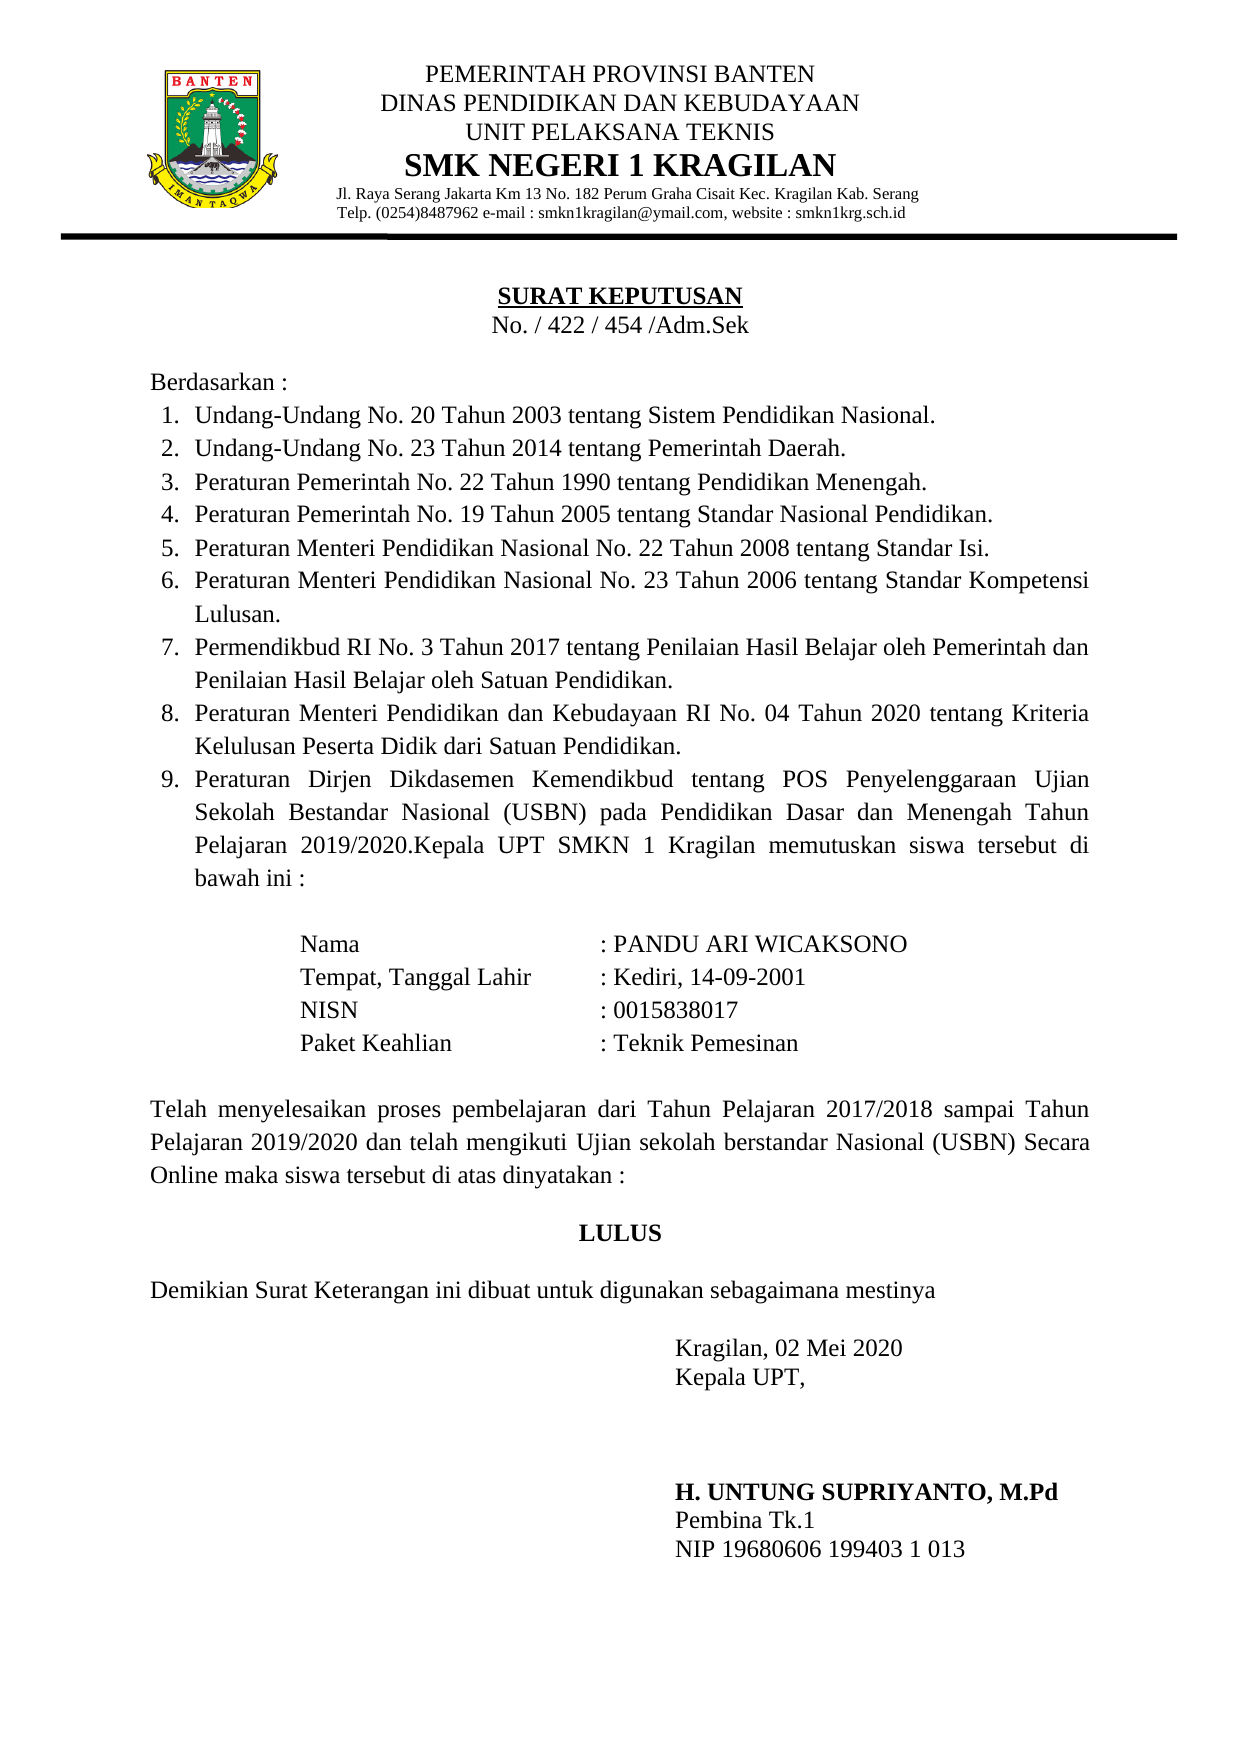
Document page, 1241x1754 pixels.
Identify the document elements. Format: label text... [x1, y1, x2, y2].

text Demikian Surat Keterangan ini dibuat untuk digunakan sebagaimana mestinya [150, 1276, 1090, 1304]
text SURAT KEPUTUSAN [150, 281, 1090, 310]
text LULUS [150, 1218, 1090, 1247]
list Peraturan Dirjen Dikdasemen Kemendikbud tentang POS Penyelenggaraan Ujian Sekolah Bestandar Nasional (USBN) pada Pendidikan Dasar dan Menengah Tahun Pelajaran 2019/2020.Kepala UPT SMKN 1 Kragilan memutuskan siswa tersebut di bawah ini : [179, 764, 1090, 892]
text Nama : PANDU ARI WICAKSONO [150, 929, 1090, 958]
list Undang-Undang No. 20 Tahun 2003 tentang Sistem Pendidikan Nasional. [179, 401, 1090, 429]
text Tempat, Tanggal Lahir : Kediri, 14-09-2001 [150, 962, 1090, 991]
text Paket Keahlian : Teknik Pemesinan [150, 1028, 1090, 1057]
text NIP 19680606 199403 1 013 [150, 1534, 1090, 1563]
text NISN : 0015838017 [150, 995, 1090, 1024]
list Peraturan Pemerintah No. 19 Tahun 2005 tentang Standar Nasional Pendidikan. [179, 499, 1090, 528]
text Kragilan, 02 Mei 2020 [150, 1333, 1090, 1362]
text Pembina Tk.1 [150, 1506, 1090, 1534]
list Undang-Undang No. 23 Tahun 2014 tentang Pemerintah Daerah. [179, 433, 1090, 462]
text Kepala UPT, [150, 1362, 1090, 1391]
text Berdasarkan : [150, 367, 1090, 396]
text H. UNTUNG SUPRIYANTO, M.Pd [150, 1477, 1090, 1506]
list Permendikbud RI No. 3 Tahun 2017 tentang Penilaian Hasil Belajar oleh Pemerintah dan Penilaian Hasil Belajar oleh Satuan Pendidikan. [179, 632, 1090, 693]
list Peraturan Menteri Pendidikan Nasional No. 23 Tahun 2006 tentang Standar Kompetensi Lulusan. [179, 566, 1090, 627]
list Peraturan Pemerintah No. 22 Tahun 1990 tentang Pendidikan Menengah. [179, 467, 1090, 495]
text Telah menyelesaikan proses pembelajaran dari Tahun Pelajaran 2017/2018 sampai Tahun Pelajaran 2019/2020 dan telah mengikuti Ujian sekolah berstandar Nasional (USBN) Secara Online maka siswa tersebut di atas dinyatakan : [150, 1094, 1090, 1189]
picture [146, 70, 279, 208]
text No. / 422 / 454 /Adm.Sek [150, 310, 1090, 339]
list Peraturan Menteri Pendidikan dan Kebudayaan RI No. 04 Tahun 2020 tentang Kriteria Kelulusan Peserta Didik dari Satuan Pendidikan. [179, 698, 1090, 759]
list Peraturan Menteri Pendidikan Nasional No. 22 Tahun 2008 tentang Standar Isi. [179, 533, 1090, 561]
